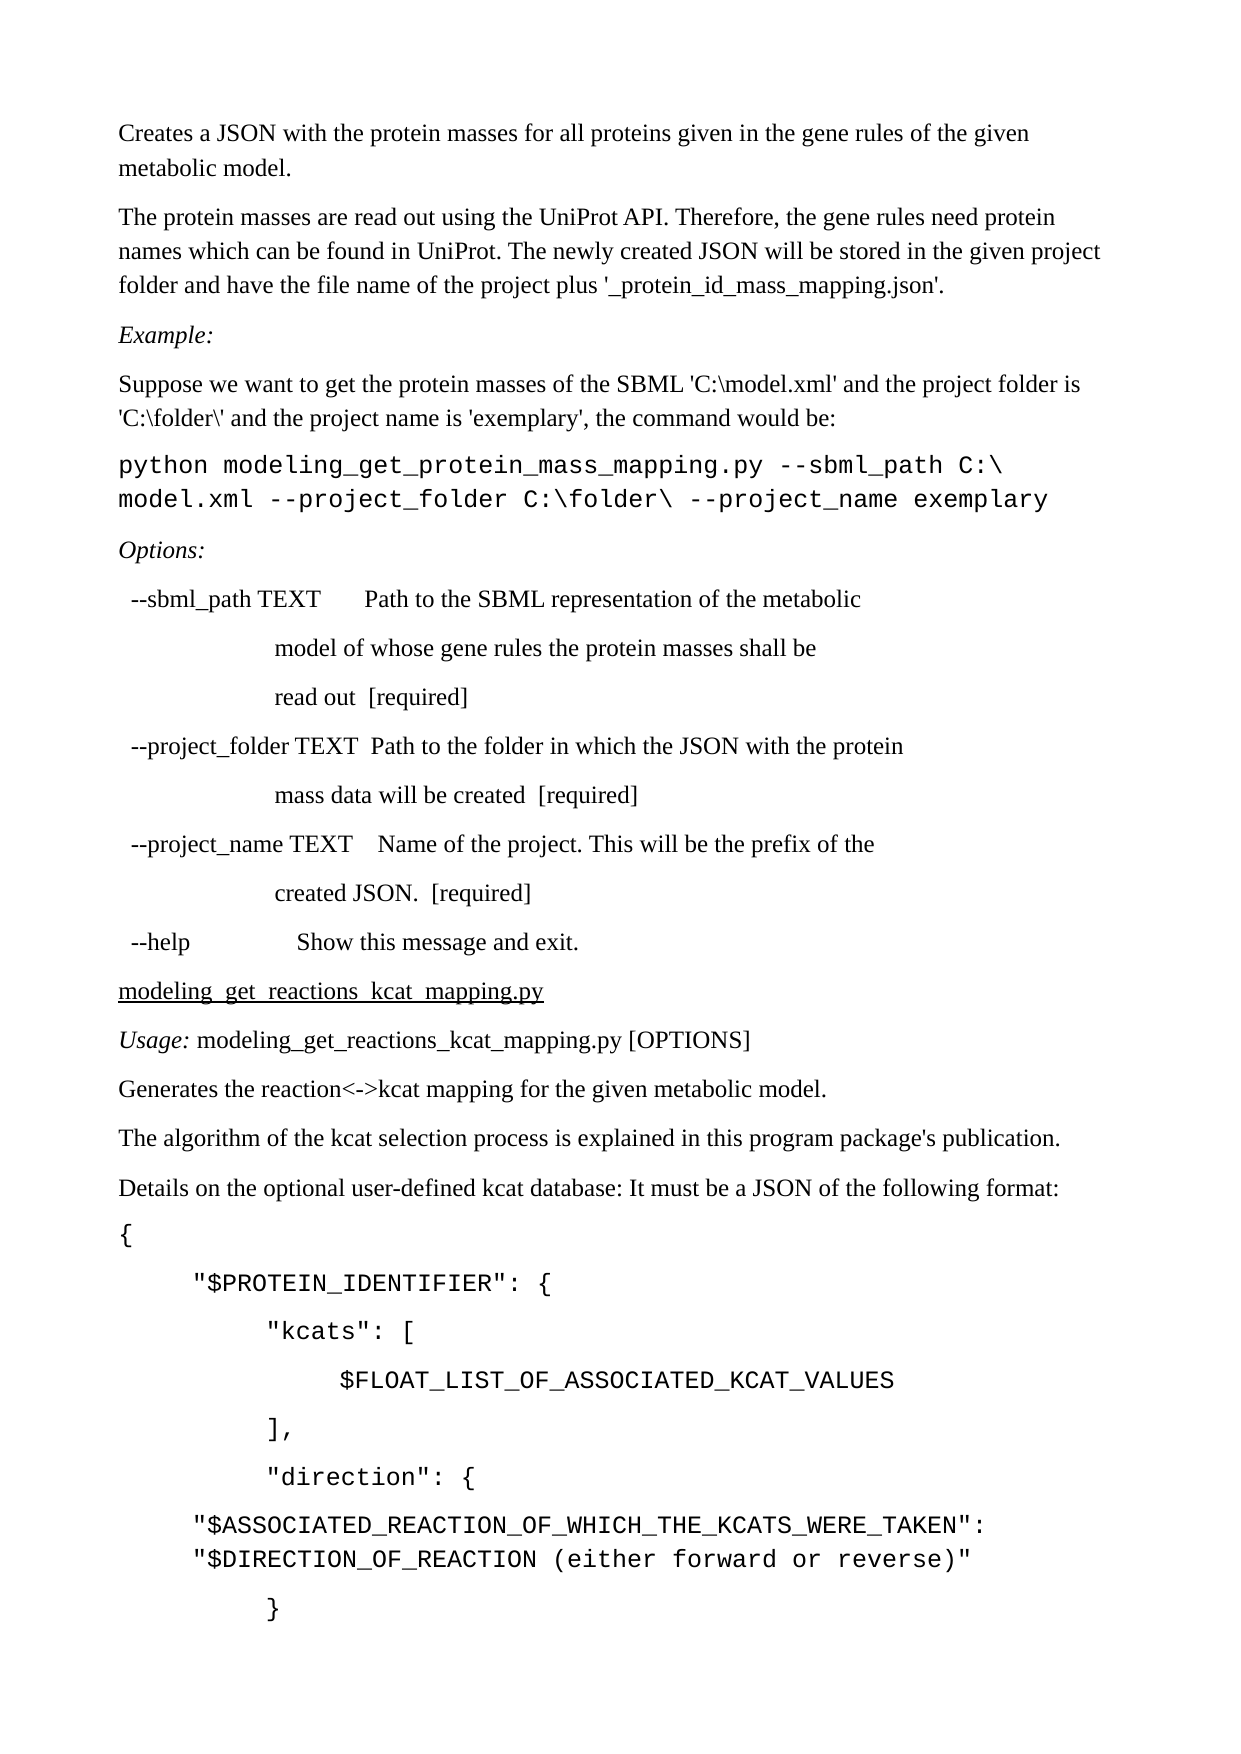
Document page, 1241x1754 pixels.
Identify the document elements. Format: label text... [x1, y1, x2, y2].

text modeling_get_reactions_kcat_mapping.py [118, 976, 1122, 1005]
text mass data will be created [required] [118, 780, 1122, 809]
text "direction": { [118, 1464, 1122, 1493]
text --project_folder TEXT Path to the folder in which the JSON with the protein [118, 731, 1122, 760]
text { [118, 1222, 1122, 1250]
text Suppose we want to get the protein masses of the SBML 'C:\model.xml' and the project folder is 'C:\folder\' and the project name is 'exemplary', the command would be: [118, 369, 1122, 432]
text read out [required] [118, 682, 1122, 711]
text --project_name TEXT Name of the project. This will be the prefix of the [118, 829, 1122, 858]
text "$ASSOCIATED_REACTION_OF_WHICH_THE_KCATS_WERE_TAKEN": "$DIRECTION_OF_REACTION (either forward or reverse)" [118, 1513, 1122, 1575]
text } [118, 1595, 1122, 1624]
text Options: [118, 535, 1122, 563]
text --help Show this message and exit. [118, 927, 1122, 956]
text The protein masses are read out using the UniProt API. Therefore, the gene rules need protein names which can be found in UniProt. The newly created JSON will be stored in the given project folder and have the file name of the project plus '_protein_id_mass_mapping.json'. [118, 202, 1122, 299]
text "$PROTEIN_IDENTIFIER": { [118, 1270, 1122, 1298]
text Generates the reaction<->kcat mapping for the given metabolic model. [118, 1074, 1122, 1103]
text Details on the optional user-defined kcat database: It must be a JSON of the following format: [118, 1173, 1122, 1201]
text model of whose gene rules the protein masses shall be [118, 633, 1122, 662]
text created JSON. [required] [118, 878, 1122, 907]
text Creates a JSON with the protein masses for all proteins given in the gene rules of the given metabolic model. [118, 118, 1122, 181]
text Usage: modeling_get_reactions_kcat_mapping.py [OPTIONS] [118, 1025, 1122, 1054]
text The algorithm of the kcat selection process is explained in this program package's publication. [118, 1123, 1122, 1152]
text Example: [118, 320, 1122, 348]
text "kcats": [ [118, 1319, 1122, 1347]
text --sbml_path TEXT Path to the SBML representation of the metabolic [118, 584, 1122, 613]
text ], [118, 1416, 1122, 1444]
text python modeling_get_protein_mass_mapping.py --sbml_path C:\model.xml --project_folder C:\folder\ --project_name exemplary [118, 452, 1122, 514]
text $FLOAT_LIST_OF_ASSOCIATED_KCAT_VALUES [118, 1367, 1122, 1396]
